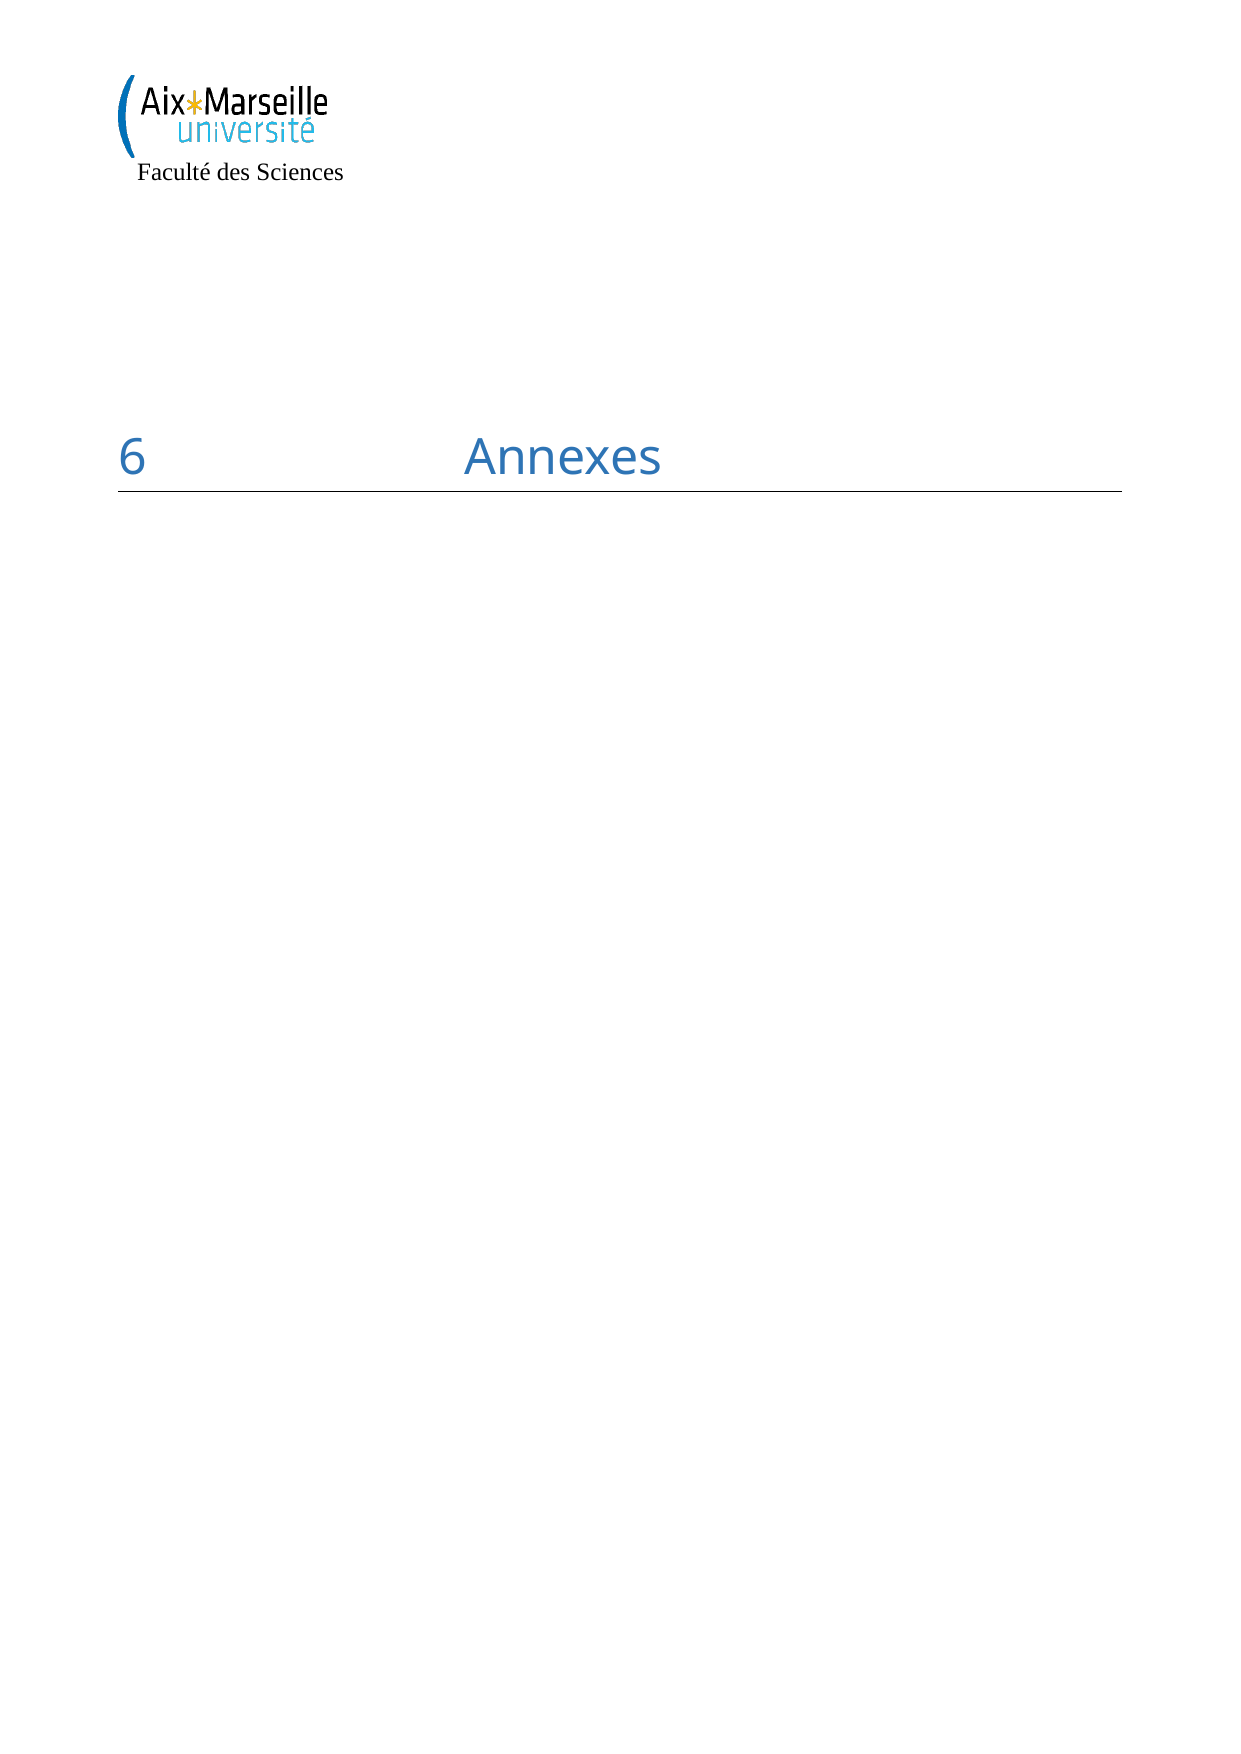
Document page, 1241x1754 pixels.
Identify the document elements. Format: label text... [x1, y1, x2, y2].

subtitle Annexes [118, 421, 1122, 491]
